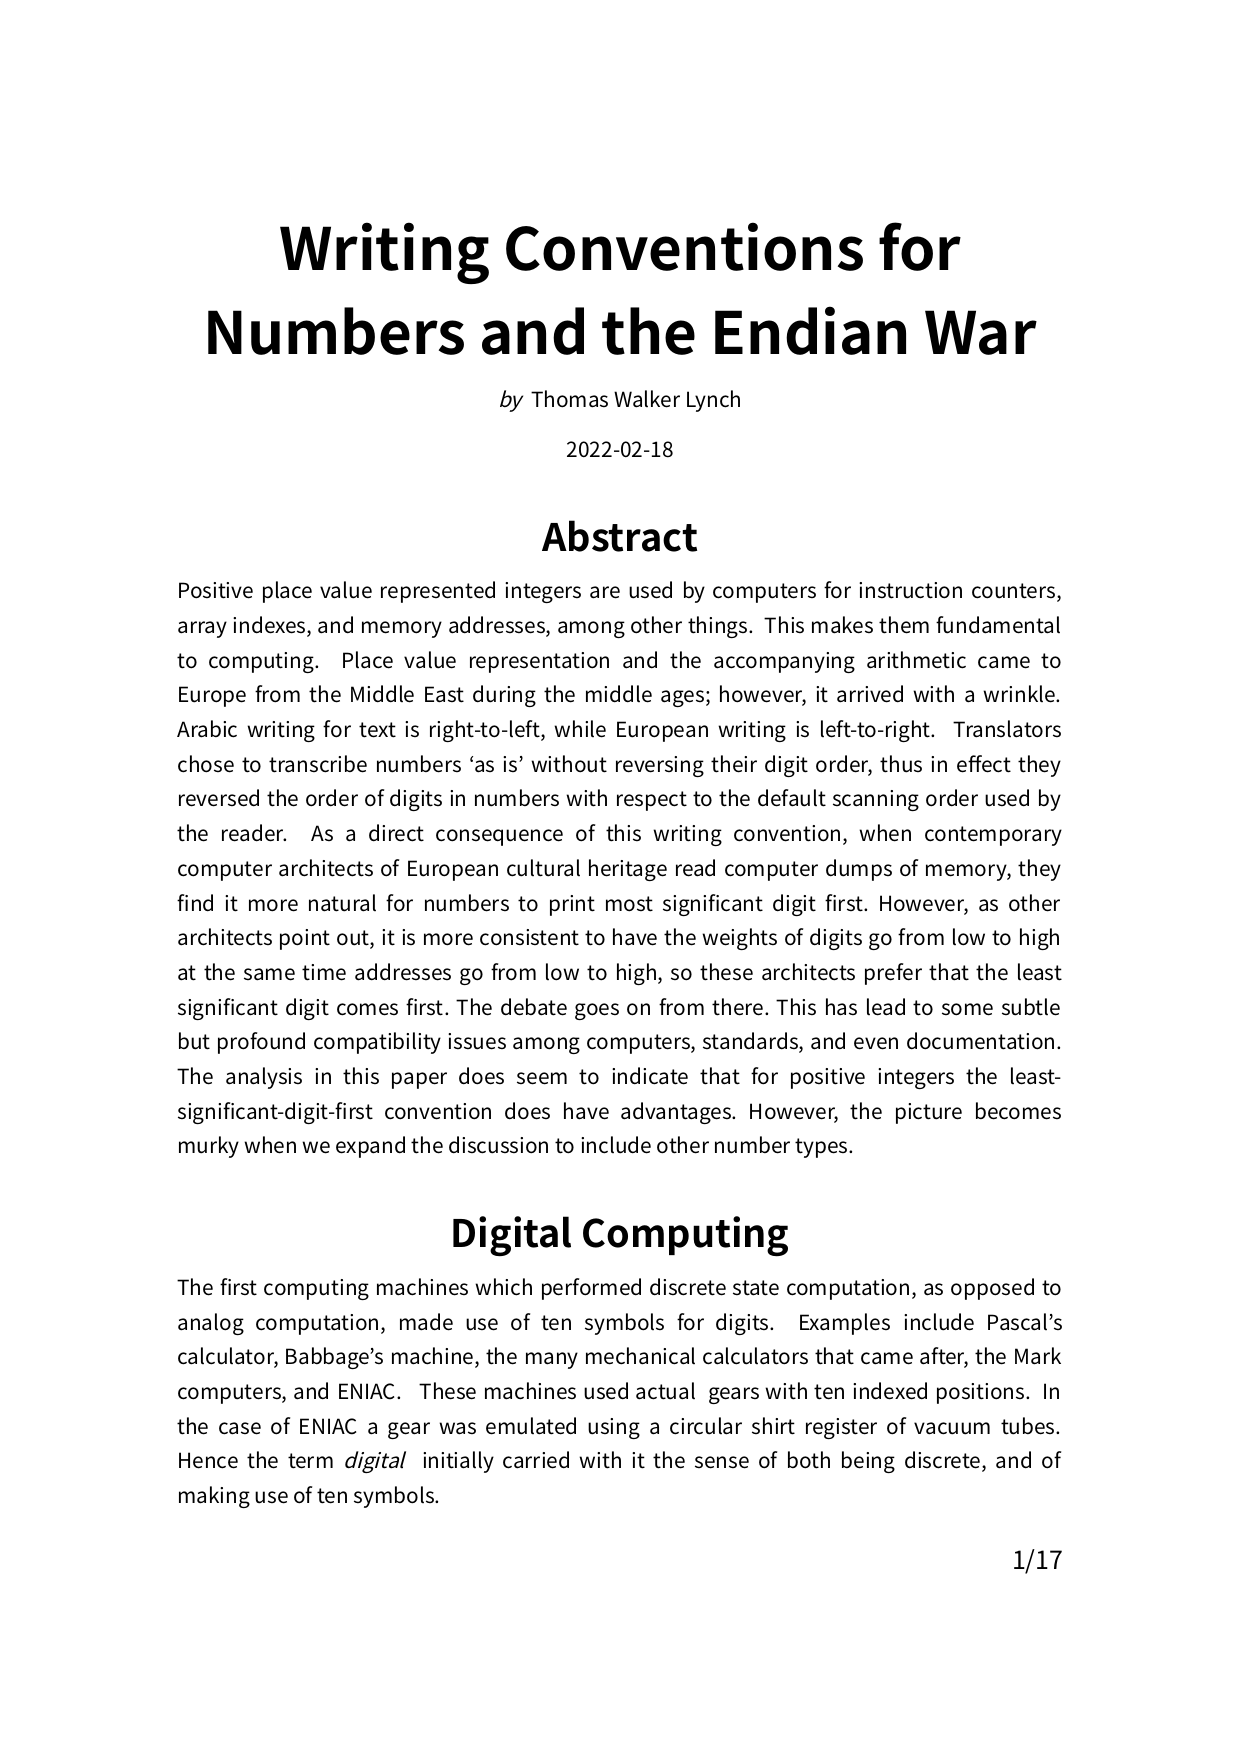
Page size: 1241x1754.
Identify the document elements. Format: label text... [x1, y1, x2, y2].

text by Thomas Walker Lynch [177, 384, 1063, 414]
text The first computing machines which performed discrete state computation, as opposed to analog computation, made use of ten symbols for digits. Examples include Pascal’s calculator, Babbage’s machine, the many mechanical calculators that came after, the Mark computers, and ENIAC. These machines used actual gears with ten indexed positions. In the case of ENIAC a gear was emulated using a circular shirt register of vacuum tubes. Hence the term digital initially carried with it the sense of both being discrete, and of making use of ten symbols. [177, 1271, 1063, 1509]
title Writing Conventions for Numbers and the Endian War [177, 202, 1063, 371]
text 2022-02-18 [177, 433, 1063, 463]
text Positive place value represented integers are used by computers for instruction counters, array indexes, and memory addresses, among other things. This makes them fundamental to computing. Place value representation and the accompanying arithmetic came to Europe from the Middle East during the middle ages; however, it arrived with a wrinkle. Arabic writing for text is right-to-left, while European writing is left-to-right. Translators chose to transcribe numbers ‘as is’ without reversing their digit order, thus in effect they reversed the order of digits in numbers with respect to the default scanning order used by the reader. As a direct consequence of this writing convention, when contemporary computer architects of European cultural heritage read computer dumps of memory, they find it more natural for numbers to print most significant digit first. However, as other architects point out, it is more consistent to have the weights of digits go from low to high at the same time addresses go from low to high, so these architects prefer that the least significant digit comes first. The debate goes on from there. This has lead to some subtle but profound compatibility issues among computers, standards, and even documentation. The analysis in this paper does seem to indicate that for positive integers the least-significant-digit-first convention does have advantages. However, the picture becomes murky when we expand the discussion to include other number types. [177, 574, 1063, 1160]
subtitle Digital Computing [177, 1204, 1063, 1259]
subtitle Abstract [177, 507, 1063, 562]
